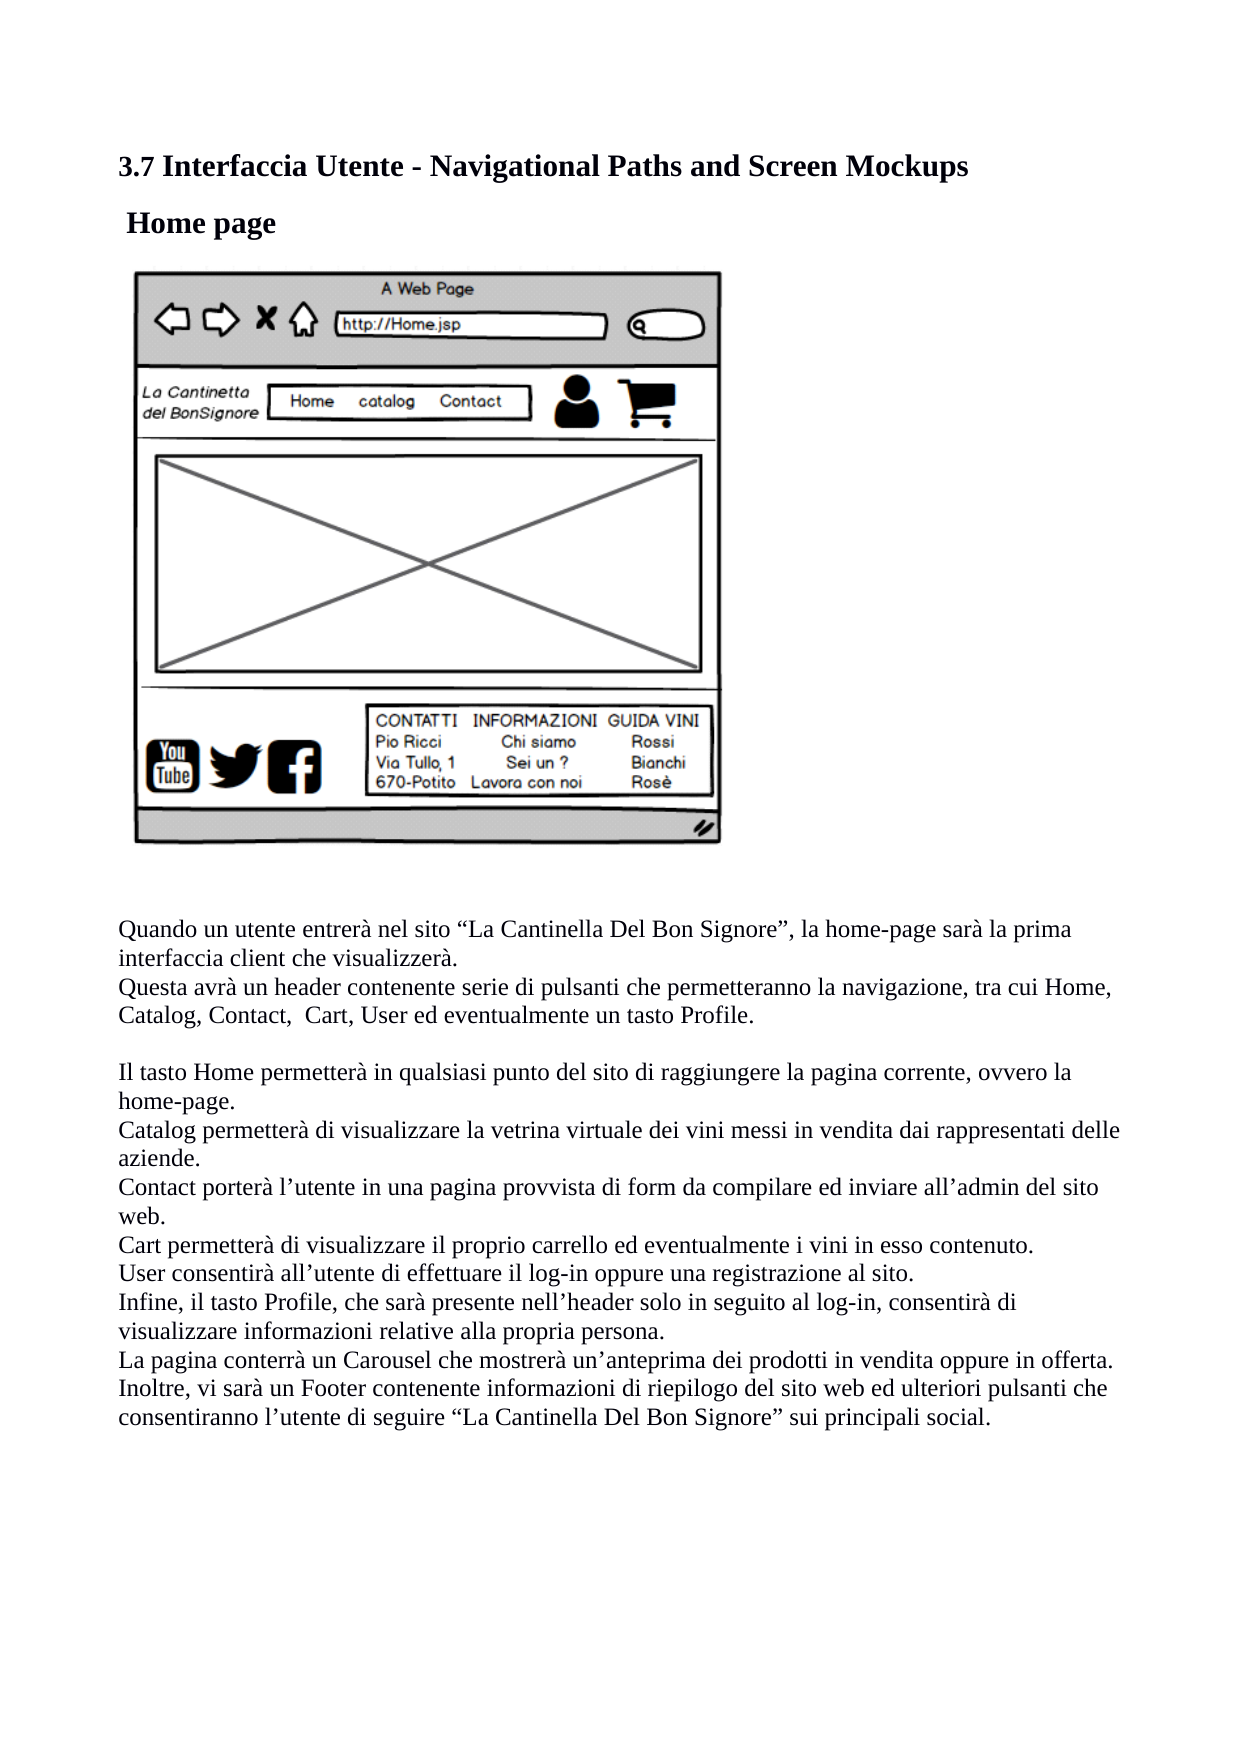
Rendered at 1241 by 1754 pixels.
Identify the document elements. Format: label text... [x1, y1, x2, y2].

text Home page [118, 204, 1122, 240]
text Inoltre, vi sarà un Footer contenente informazioni di riepilogo del sito web ed ulteriori pulsanti che consentiranno l’utente di seguire “La Cantinella Del Bon Signore” sui principali social. [118, 1373, 1122, 1431]
text User consentirà all’utente di effettuare il log-in oppure una registrazione al sito. [118, 1258, 1122, 1287]
text Cart permetterà di visualizzare il proprio carrello ed eventualmente i vini in esso contenuto. [118, 1230, 1122, 1258]
text Catalog permetterà di visualizzare la vetrina virtuale dei vini messi in vendita dai rappresentati delle aziende. [118, 1115, 1122, 1172]
text La pagina conterrà un Carousel che mostrerà un’anteprima dei prodotti in vendita oppure in offerta. [118, 1345, 1122, 1373]
text Contact porterà l’utente in una pagina provvista di form da compilare ed inviare all’admin del sito web. [118, 1172, 1122, 1230]
text Il tasto Home permetterà in qualsiasi punto del sito di raggiungere la pagina corrente, ovvero la home-page. [118, 1057, 1122, 1115]
text Questa avrà un header contenente serie di pulsanti che permetteranno la navigazione, tra cui Home, Catalog, Contact, Cart, User ed eventualmente un tasto Profile. [118, 972, 1122, 1029]
text Infine, il tasto Profile, che sarà presente nell’header solo in seguito al log-in, consentirà di visualizzare informazioni relative alla propria persona. [118, 1287, 1122, 1345]
text 3.7 Interfaccia Utente - Navigational Paths and Screen Mockups [118, 148, 1122, 183]
text Quando un utente entrerà nel sito “La Cantinella Del Bon Signore”, la home-page sarà la prima interfaccia client che visualizzerà. [118, 914, 1122, 972]
